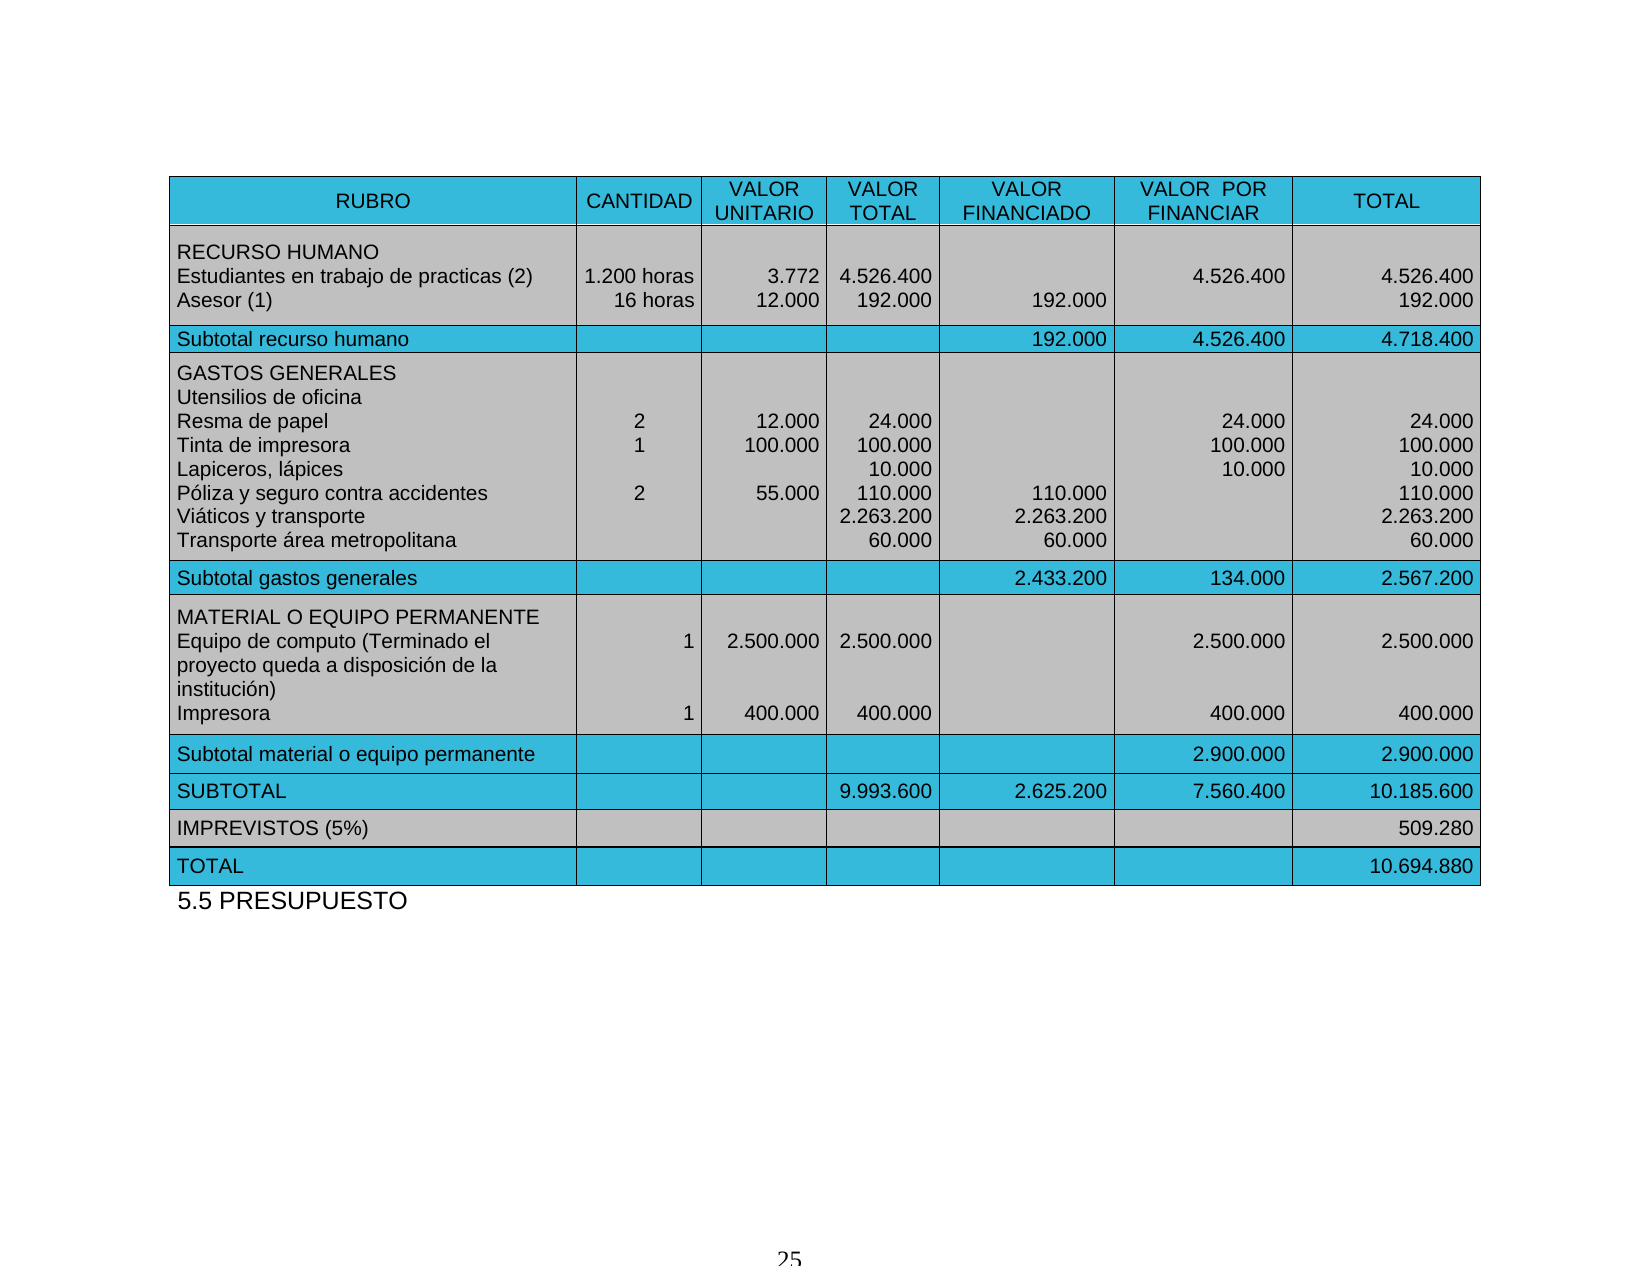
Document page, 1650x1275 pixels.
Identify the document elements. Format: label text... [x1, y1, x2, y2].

table_cell 2.625.200 [940, 774, 1114, 809]
table_cell MATERIAL O EQUIPO PERMANENTE Equipo de computo (Terminado el proyecto queda a disposición de la institución) Impresora [170, 595, 576, 734]
table_cell 134.000 [1115, 561, 1292, 594]
table_cell GASTOS GENERALES Utensilios de oficina Resma de papel Tinta de impresora Lapiceros, lápices Póliza y seguro contra accidentes Viáticos y transporte Transporte área metropolitana [170, 353, 576, 560]
table_cell 24.000 100.000 10.000 110.000 2.263.200 60.000 [1293, 353, 1480, 560]
table_cell [702, 774, 826, 809]
table_cell [577, 735, 701, 773]
table_cell 2.500.000 400.000 [1293, 595, 1480, 734]
text [350, 1238, 1229, 1273]
table_cell 2.900.000 [1293, 735, 1480, 773]
table_cell 2 1 2 [577, 353, 701, 560]
table_header TOTAL [1293, 177, 1480, 224]
table_header VALOR TOTAL [827, 177, 939, 224]
table_cell SUBTOTAL [170, 774, 576, 809]
table_header VALOR UNITARIO [702, 177, 826, 224]
table_cell 1 1 [577, 595, 701, 734]
table_cell 2.500.000 400.000 [1115, 595, 1292, 734]
table_cell [827, 810, 939, 846]
table_cell 9.993.600 [827, 774, 939, 809]
table_header CANTIDAD [577, 177, 701, 224]
table_cell TOTAL [170, 848, 576, 885]
table_cell 3.772 12.000 [702, 226, 826, 325]
table_cell [702, 810, 826, 846]
table_cell [702, 561, 826, 594]
text 25 [364, 1245, 1214, 1266]
table_cell 2.433.200 [940, 561, 1114, 594]
table_cell 110.000 2.263.200 60.000 [940, 353, 1114, 560]
table_cell [940, 735, 1114, 773]
table_cell 2.900.000 [1115, 735, 1292, 773]
table_cell [702, 848, 826, 885]
table_cell 192.000 [940, 326, 1114, 352]
table_cell 4.526.400 192.000 [1293, 226, 1480, 325]
table_cell Subtotal material o equipo permanente [170, 735, 576, 773]
table_cell 2.500.000 400.000 [702, 595, 826, 734]
table_cell 2.567.200 [1293, 561, 1480, 594]
table_cell [827, 848, 939, 885]
table_cell [577, 326, 701, 352]
table_cell 7.560.400 [1115, 774, 1292, 809]
table_cell [827, 326, 939, 352]
table_cell Subtotal gastos generales [170, 561, 576, 594]
text 5.5 PRESUPUESTO [177, 886, 1473, 915]
table_cell 24.000 100.000 10.000 110.000 2.263.200 60.000 [827, 353, 939, 560]
table_cell 192.000 [940, 226, 1114, 325]
table_cell [940, 595, 1114, 734]
table_cell 10.694.880 [1293, 848, 1480, 885]
table_cell [702, 326, 826, 352]
table_cell [577, 810, 701, 846]
table_cell 4.526.400 192.000 [827, 226, 939, 325]
table_cell RECURSO HUMANO Estudiantes en trabajo de practicas (2) Asesor (1) [170, 226, 576, 325]
table_cell [1115, 810, 1292, 846]
table_header VALOR POR FINANCIAR [1115, 177, 1292, 224]
table_cell 4.526.400 [1115, 326, 1292, 352]
table_cell 1.200 horas 16 horas [577, 226, 701, 325]
table_cell 2.500.000 400.000 [827, 595, 939, 734]
table_cell 4.718.400 [1293, 326, 1480, 352]
table_cell [827, 735, 939, 773]
table_cell 509.280 [1293, 810, 1480, 846]
table_cell 24.000 100.000 10.000 [1115, 353, 1292, 560]
table_cell [1115, 848, 1292, 885]
table_cell [702, 735, 826, 773]
table_cell [940, 848, 1114, 885]
table_header VALOR FINANCIADO [940, 177, 1114, 224]
table_cell IMPREVISTOS (5%) [170, 810, 576, 846]
table_cell 10.185.600 [1293, 774, 1480, 809]
table_cell [577, 848, 701, 885]
table_cell [577, 774, 701, 809]
table_header RUBRO [170, 177, 576, 224]
table_cell [827, 561, 939, 594]
table_cell [940, 810, 1114, 846]
table_cell Subtotal recurso humano [170, 326, 576, 352]
table_cell [577, 561, 701, 594]
table_cell 12.000 100.000 55.000 [702, 353, 826, 560]
table_cell 4.526.400 [1115, 226, 1292, 325]
